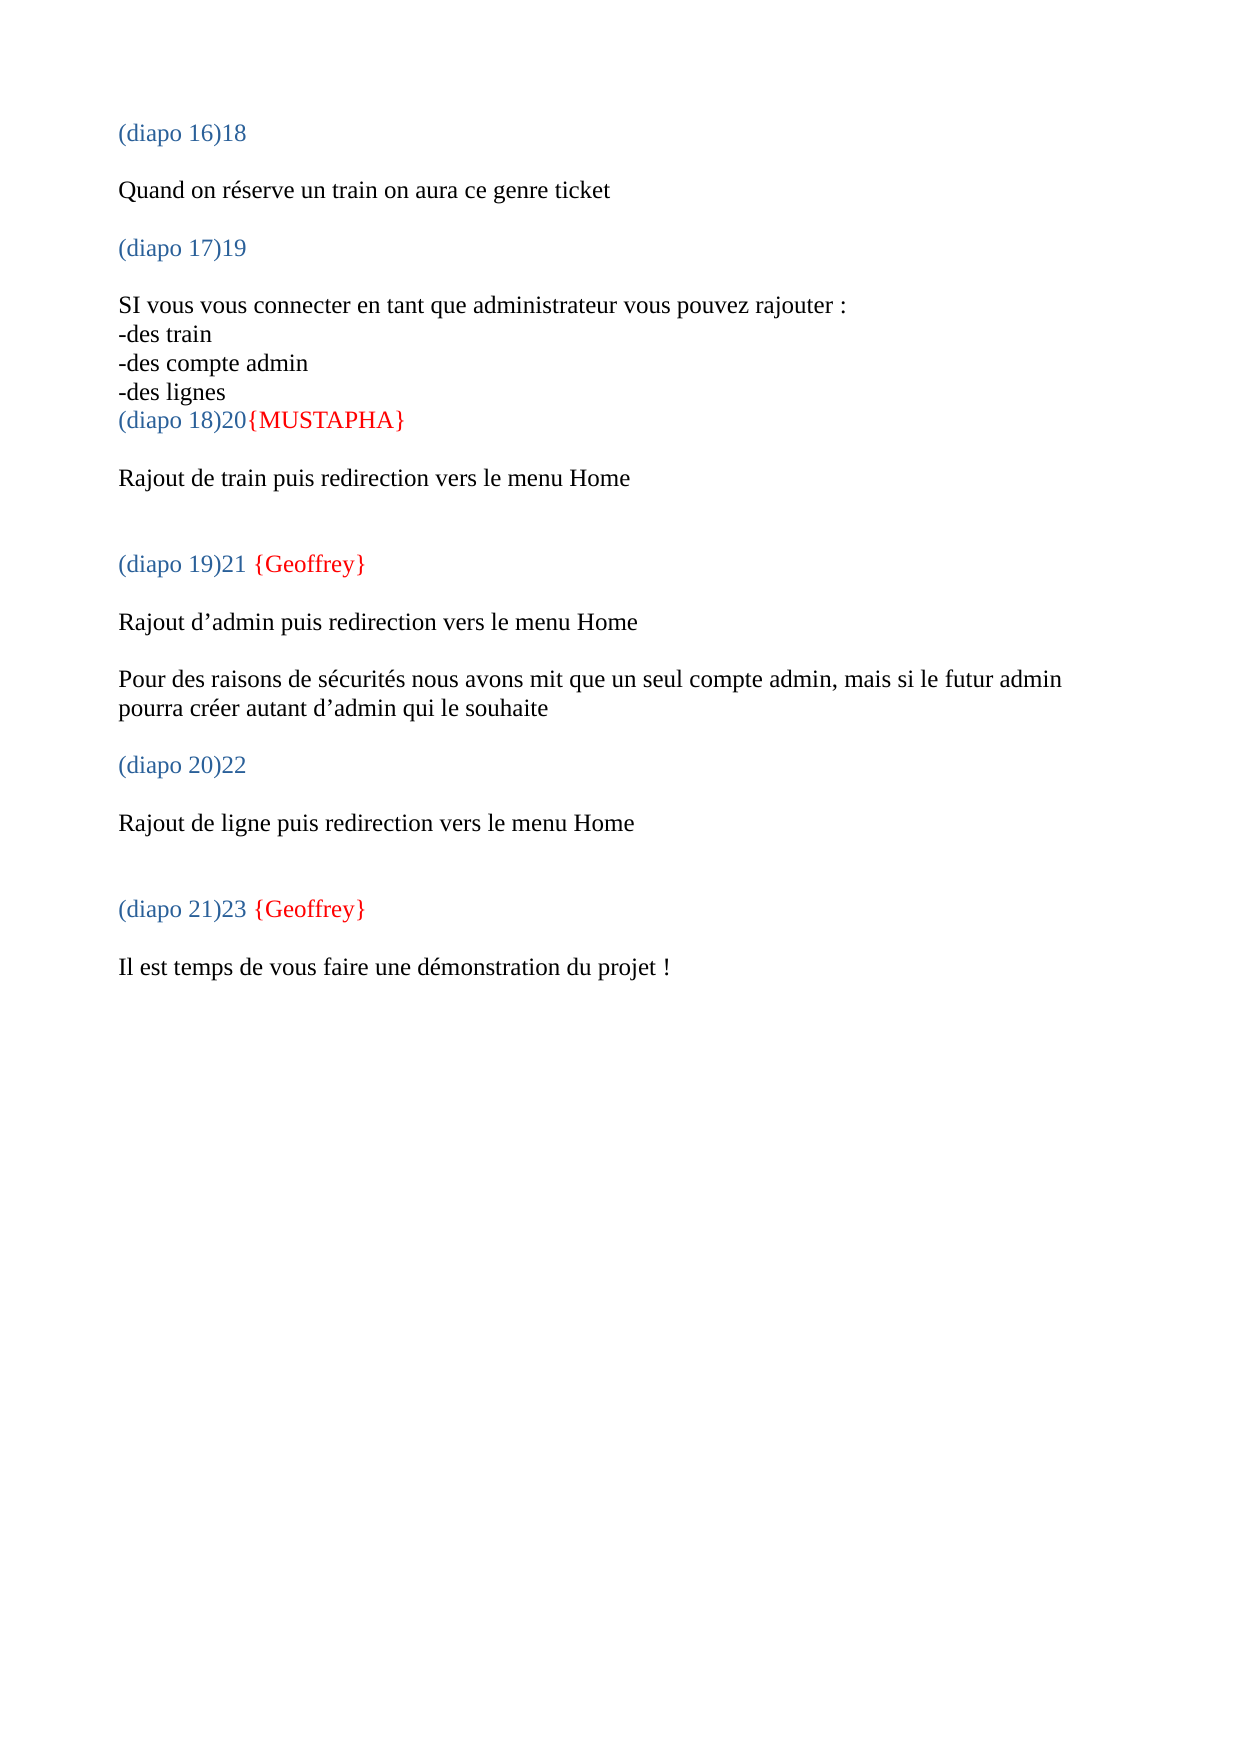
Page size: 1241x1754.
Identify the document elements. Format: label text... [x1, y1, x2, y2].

text Quand on réserve un train on aura ce genre ticket [118, 176, 1122, 204]
text Rajout d’admin puis redirection vers le menu Home [118, 607, 1122, 636]
text (diapo 19)21 {Geoffrey} [118, 549, 1122, 578]
text (diapo 16)18 [118, 118, 1122, 147]
text -des lignes [118, 377, 1122, 406]
text Rajout de train puis redirection vers le menu Home [118, 463, 1122, 492]
text (diapo 18)20{MUSTAPHA} [118, 406, 1122, 434]
text Pour des raisons de sécurités nous avons mit que un seul compte admin, mais si le futur admin pourra créer autant d’admin qui le souhaite [118, 664, 1122, 722]
text SI vous vous connecter en tant que administrateur vous pouvez rajouter : [118, 291, 1122, 319]
text -des compte admin [118, 348, 1122, 377]
text -des train [118, 319, 1122, 348]
text Il est temps de vous faire une démonstration du projet ! [118, 952, 1122, 981]
text (diapo 17)19 [118, 233, 1122, 262]
text (diapo 20)22 [118, 751, 1122, 779]
text (diapo 21)23 {Geoffrey} [118, 894, 1122, 923]
text Rajout de ligne puis redirection vers le menu Home [118, 808, 1122, 837]
